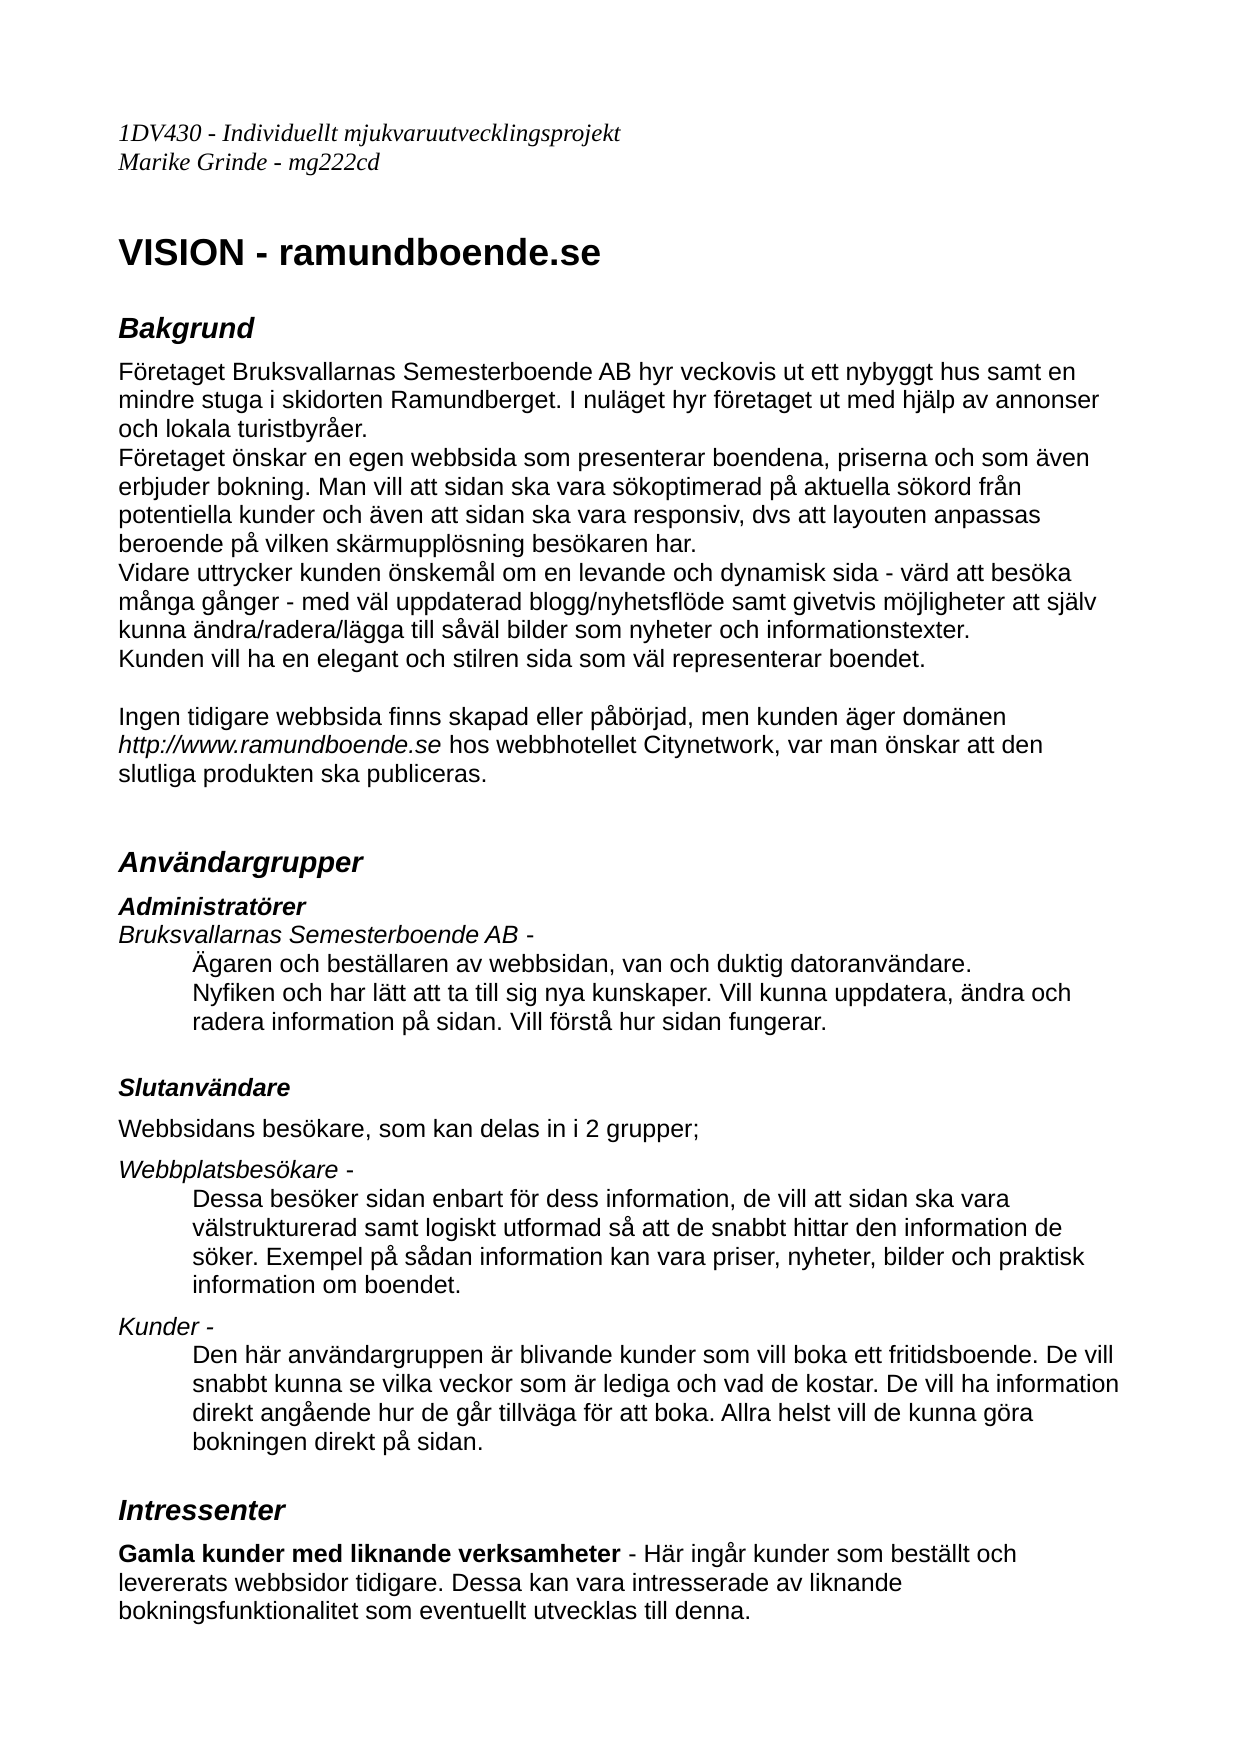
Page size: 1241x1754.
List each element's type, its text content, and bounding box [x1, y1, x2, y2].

subtitle Intressenter [118, 1493, 1122, 1526]
subtitle VISION - ramundboende.se [118, 230, 1122, 273]
text Administratörer Bruksvallarnas Semesterboende AB - Ägaren och beställaren av webbsidan, van och duktig datoranvändare. Nyfiken och har lätt att ta till sig nya kunskaper. Vill kunna uppdatera, ändra och radera information på sidan. Vill förstå hur sidan fungerar. [118, 892, 1122, 1035]
text Företaget önskar en egen webbsida som presenterar boendena, priserna och som även erbjuder bokning. Man vill att sidan ska vara sökoptimerad på aktuella sökord från potentiella kunder och även att sidan ska vara responsiv, dvs att layouten anpassas beroende på vilken skärmupplösning besökaren har. [118, 443, 1122, 558]
text Vidare uttrycker kunden önskemål om en levande och dynamisk sida - värd att besöka många gånger - med väl uppdaterad blogg/nyhetsflöde samt givetvis möjligheter att själv kunna ändra/radera/lägga till såväl bilder som nyheter och informationstexter. [118, 558, 1122, 644]
subtitle Bakgrund [118, 311, 1122, 344]
subtitle Slutanvändare [118, 1073, 1122, 1102]
text Kunder - Den här användargruppen är blivande kunder som vill boka ett fritidsboende. De vill snabbt kunna se vilka veckor som är lediga och vad de kostar. De vill ha information direkt angående hur de går tillväga för att boka. Allra helst vill de kunna göra bokningen direkt på sidan. [118, 1312, 1122, 1455]
text Gamla kunder med liknande verksamheter - Här ingår kunder som beställt och levererats webbsidor tidigare. Dessa kan vara intresserade av liknande bokningsfunktionalitet som eventuellt utvecklas till denna. [118, 1539, 1122, 1625]
text Användargrupper [118, 846, 1122, 879]
text Kunden vill ha en elegant och stilren sida som väl representerar boendet. [118, 644, 1122, 673]
text Företaget Bruksvallarnas Semesterboende AB hyr veckovis ut ett nybyggt hus samt en mindre stuga i skidorten Ramundberget. I nuläget hyr företaget ut med hjälp av annonser och lokala turistbyråer. [118, 357, 1122, 443]
text Webbplatsbesökare - Dessa besöker sidan enbart för dess information, de vill att sidan ska vara välstrukturerad samt logiskt utformad så att de snabbt hittar den information de söker. Exempel på sådan information kan vara priser, nyheter, bilder och praktisk information om boendet. [118, 1155, 1122, 1299]
text Ingen tidigare webbsida finns skapad eller påbörjad, men kunden äger domänen http://www.ramundboende.se hos webbhotellet Citynetwork, var man önskar att den slutliga produkten ska publiceras. [118, 702, 1122, 788]
text Webbsidans besökare, som kan delas in i 2 grupper; [118, 1114, 1122, 1143]
